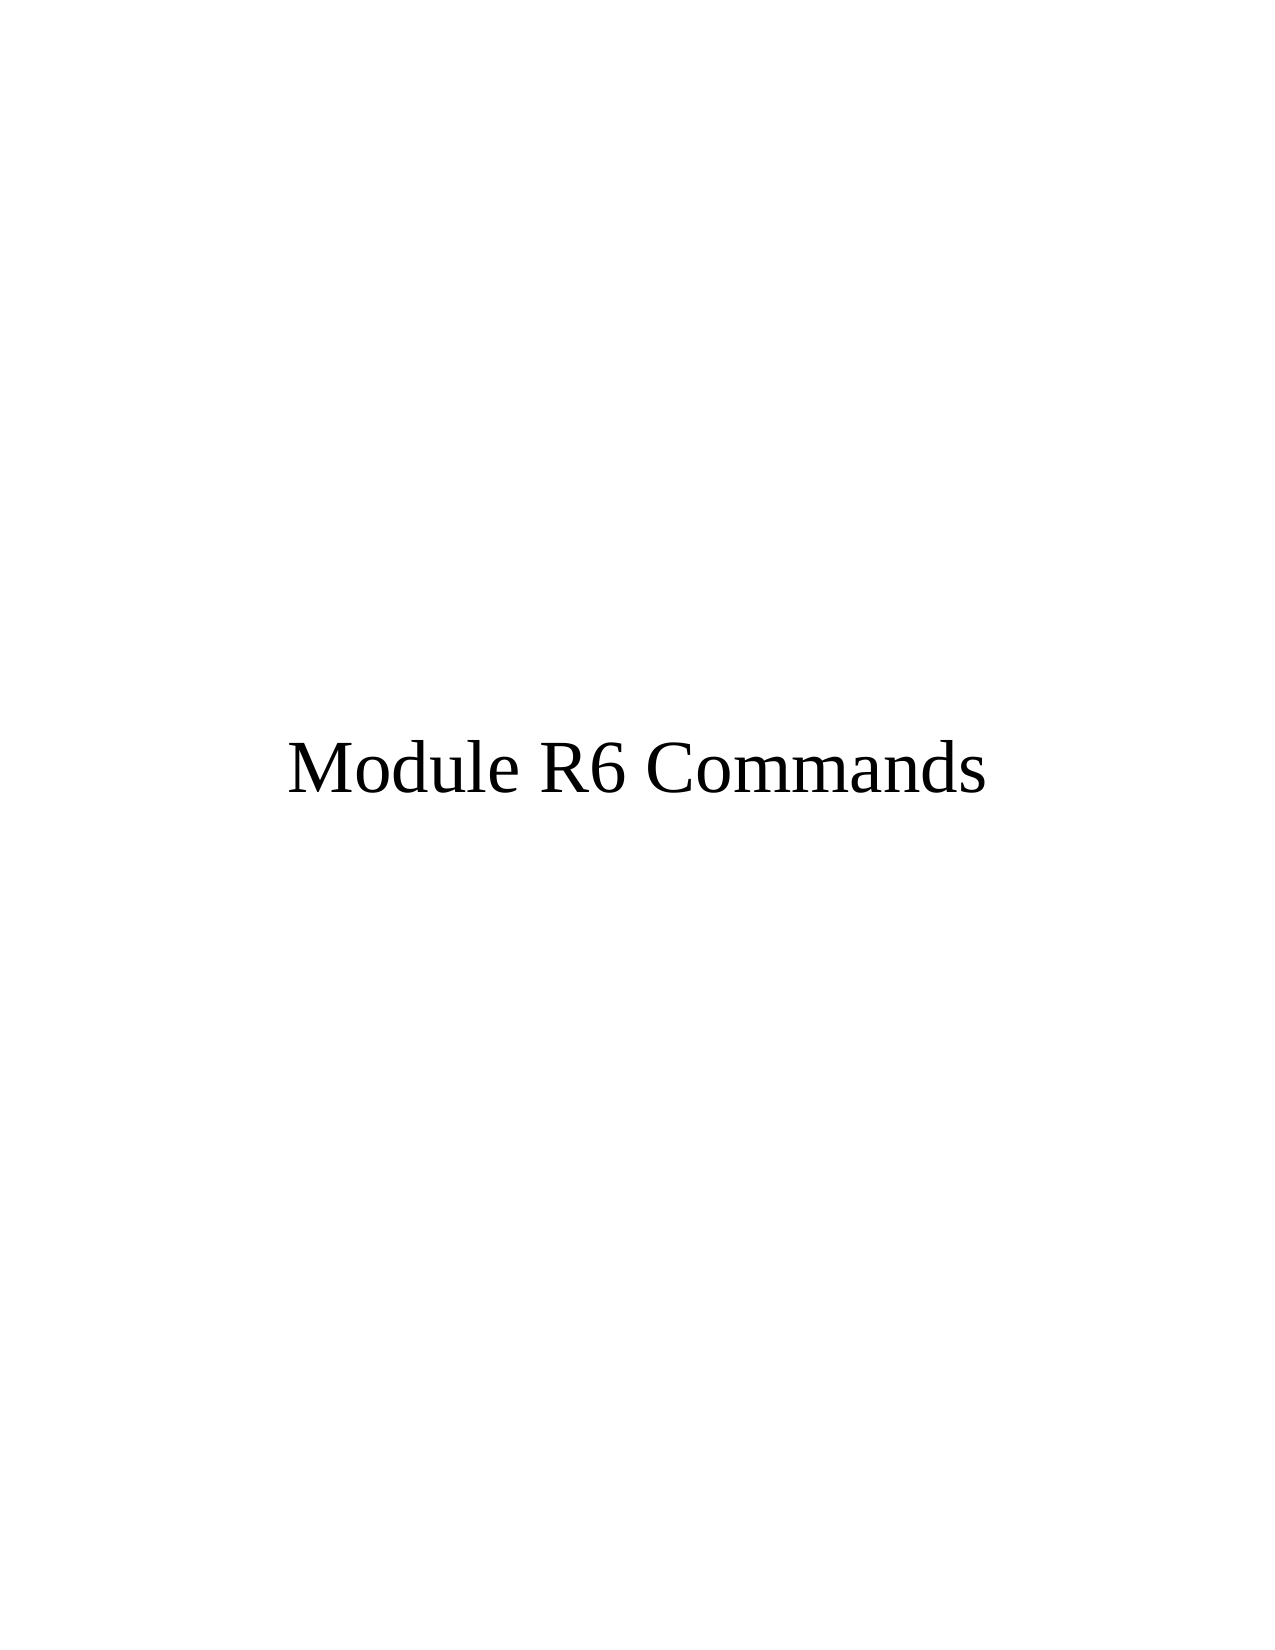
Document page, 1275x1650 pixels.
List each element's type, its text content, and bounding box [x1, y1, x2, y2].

text Module R6 Commands [118, 722, 1157, 808]
